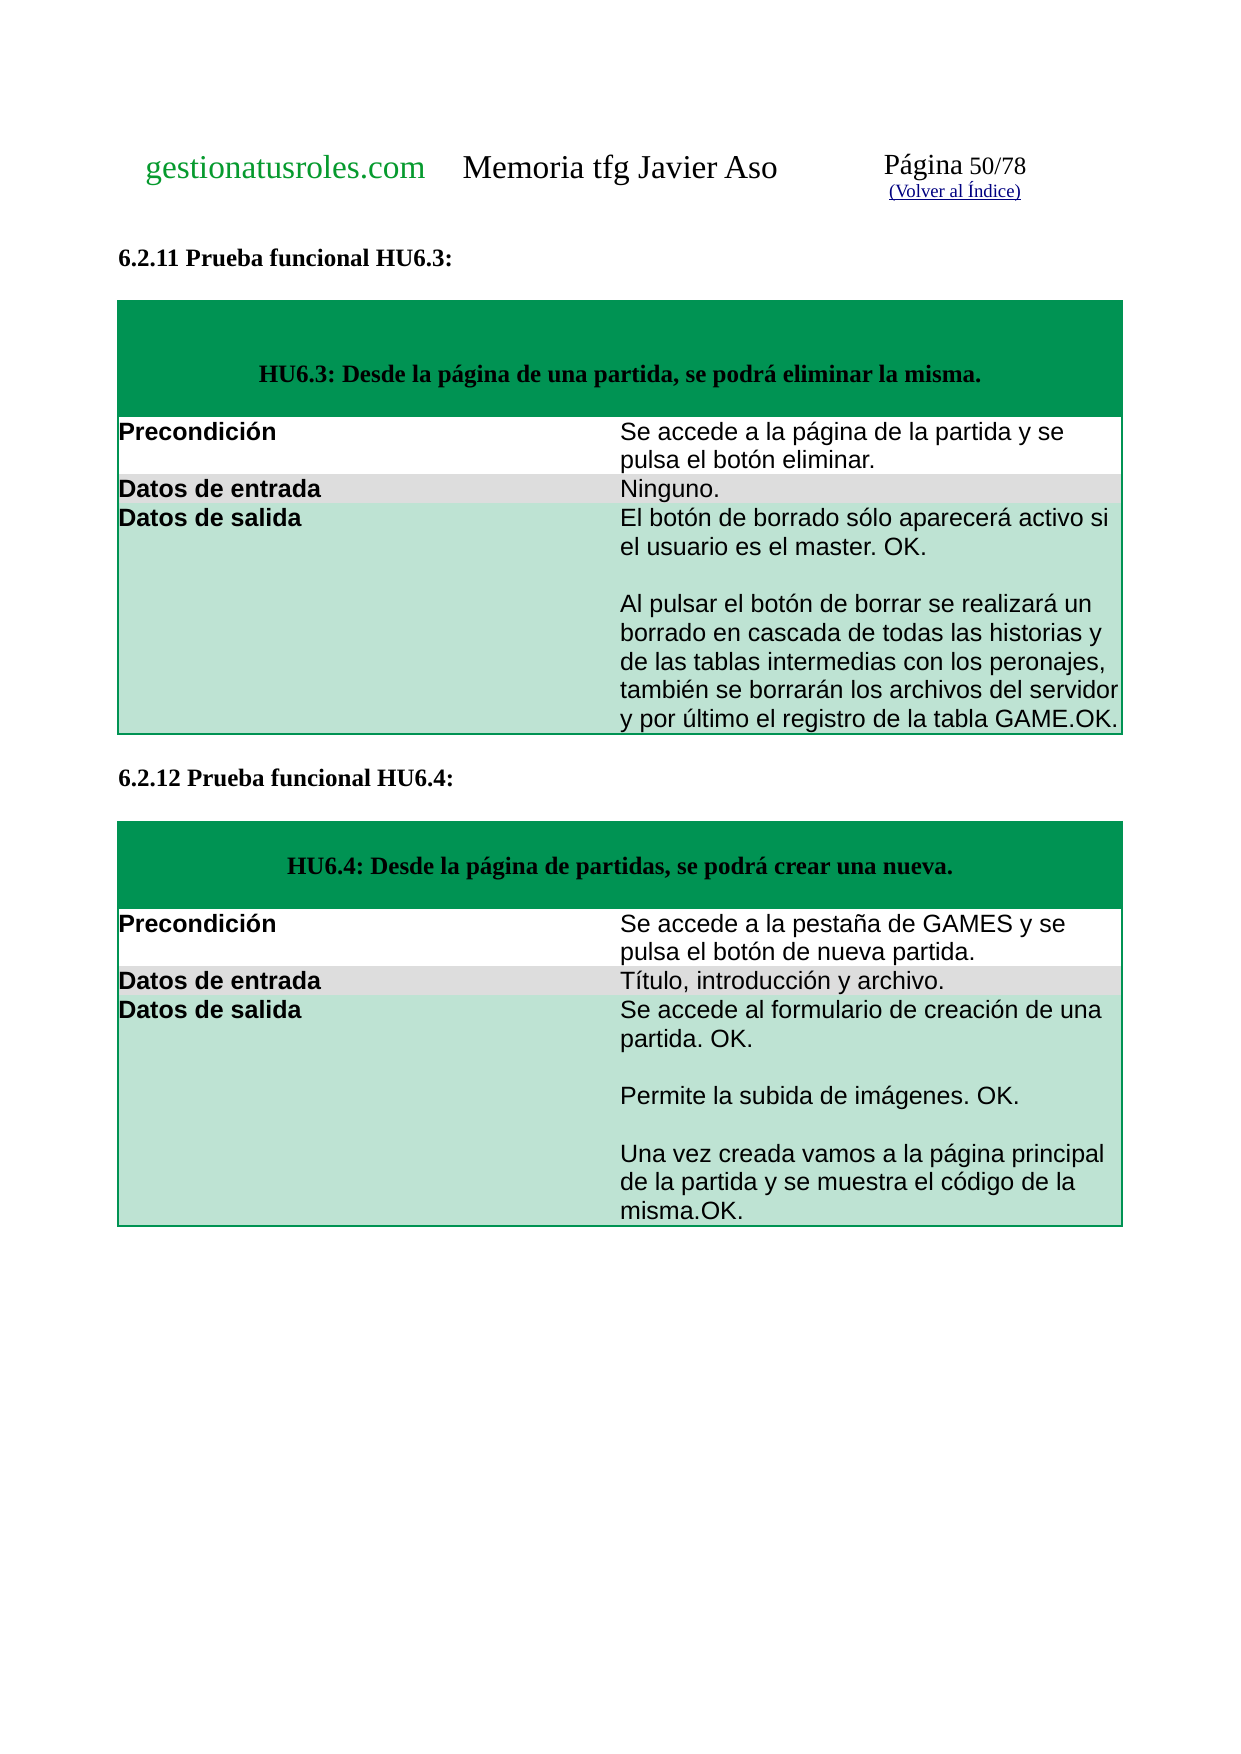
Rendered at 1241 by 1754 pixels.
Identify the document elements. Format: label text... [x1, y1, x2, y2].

table_cell Se accede a la pestaña de GAMES y se pulsa el botón de nueva partida. [620, 909, 1121, 966]
table_cell Precondición [119, 909, 620, 966]
table_header Memoria tfg Javier Aso [453, 118, 787, 214]
table_cell Datos de entrada [119, 966, 620, 995]
table_cell Título, introducción y archivo. [620, 966, 1121, 995]
table_header HU6.4: Desde la página de partidas, se podrá crear una nueva. [119, 822, 1121, 909]
table_cell Precondición [119, 417, 620, 474]
table_header HU6.3: Desde la página de una partida, se podrá eliminar la misma. [119, 302, 1121, 417]
table_cell Ninguno. [620, 474, 1121, 503]
text 6.2.12 Prueba funcional HU6.4: [118, 763, 1122, 792]
table_cell Datos de salida [119, 503, 620, 733]
table_header Página 50/78 (Volver al Índice) [788, 118, 1122, 214]
table_cell Datos de salida [119, 995, 620, 1225]
table_cell Se accede al formulario de creación de una partida. OK. Permite la subida de imágenes. OK. Una vez creada vamos a la página principal de la partida y se muestra el código de la misma.OK. [620, 995, 1121, 1225]
text 6.2.11 Prueba funcional HU6.3: [118, 243, 1122, 271]
table_cell El botón de borrado sólo aparecerá activo si el usuario es el master. OK. Al pulsar el botón de borrar se realizará un borrado en cascada de todas las historias y de las tablas intermedias con los peronajes, también se borrarán los archivos del servidor y por último el registro de la tabla GAME.OK. [620, 503, 1121, 733]
table_cell Se accede a la página de la partida y se pulsa el botón eliminar. [620, 417, 1121, 474]
table_header gestionatusroles.com [118, 118, 453, 214]
table_cell Datos de entrada [119, 474, 620, 503]
